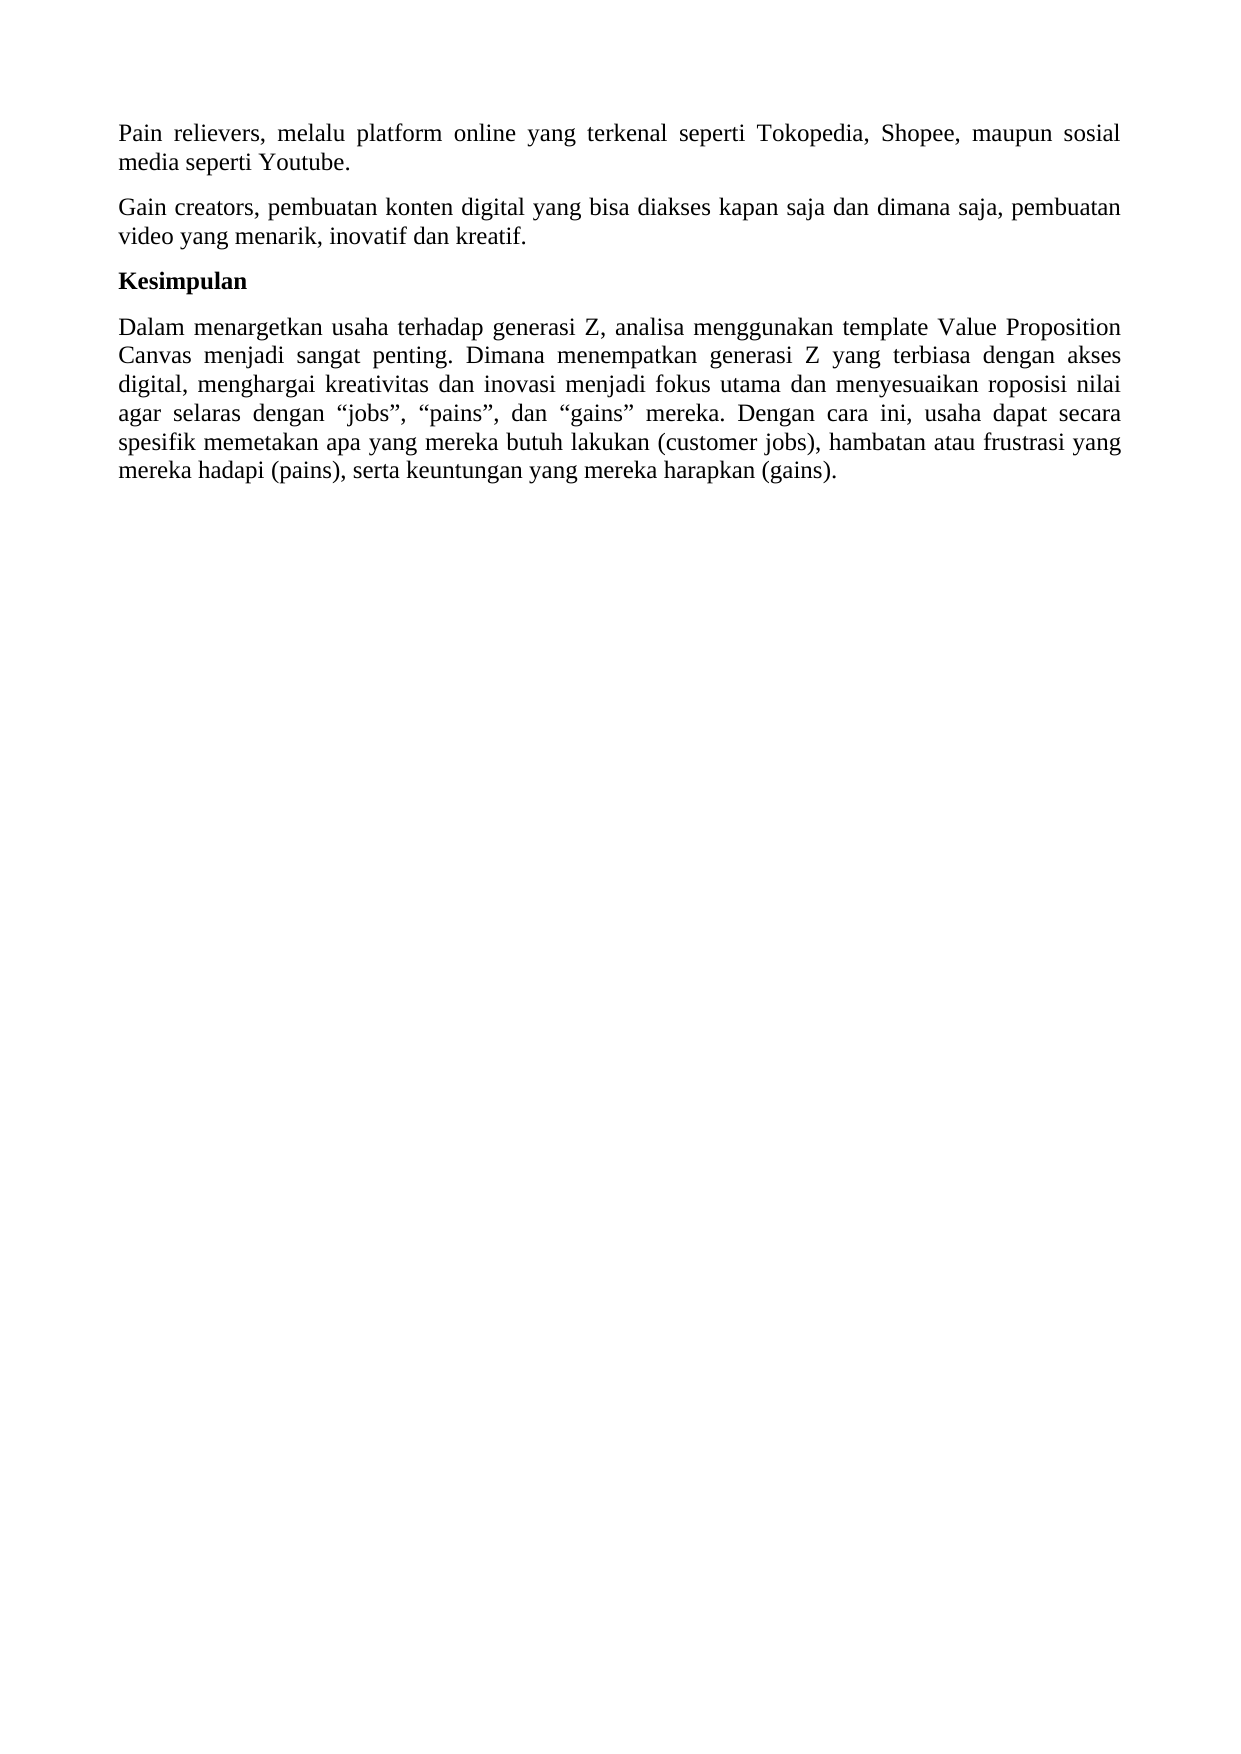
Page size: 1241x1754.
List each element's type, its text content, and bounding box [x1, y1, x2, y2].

text Dalam menargetkan usaha terhadap generasi Z, analisa menggunakan template Value Proposition Canvas menjadi sangat penting. Dimana menempatkan generasi Z yang terbiasa dengan akses digital, menghargai kreativitas dan inovasi menjadi fokus utama dan menyesuaikan roposisi nilai agar selaras dengan “jobs”, “pains”, dan “gains” mereka. Dengan cara ini, usaha dapat secara spesifik memetakan apa yang mereka butuh lakukan (customer jobs), hambatan atau frustrasi yang mereka hadapi (pains), serta keuntungan yang mereka harapkan (gains). [118, 312, 1122, 484]
text Gain creators, pembuatan konten digital yang bisa diakses kapan saja dan dimana saja, pembuatan video yang menarik, inovatif dan kreatif. [118, 192, 1122, 250]
text Kesimpulan [118, 266, 1122, 295]
text Pain relievers, melalu platform online yang terkenal seperti Tokopedia, Shopee, maupun sosial media seperti Youtube. [118, 118, 1122, 176]
